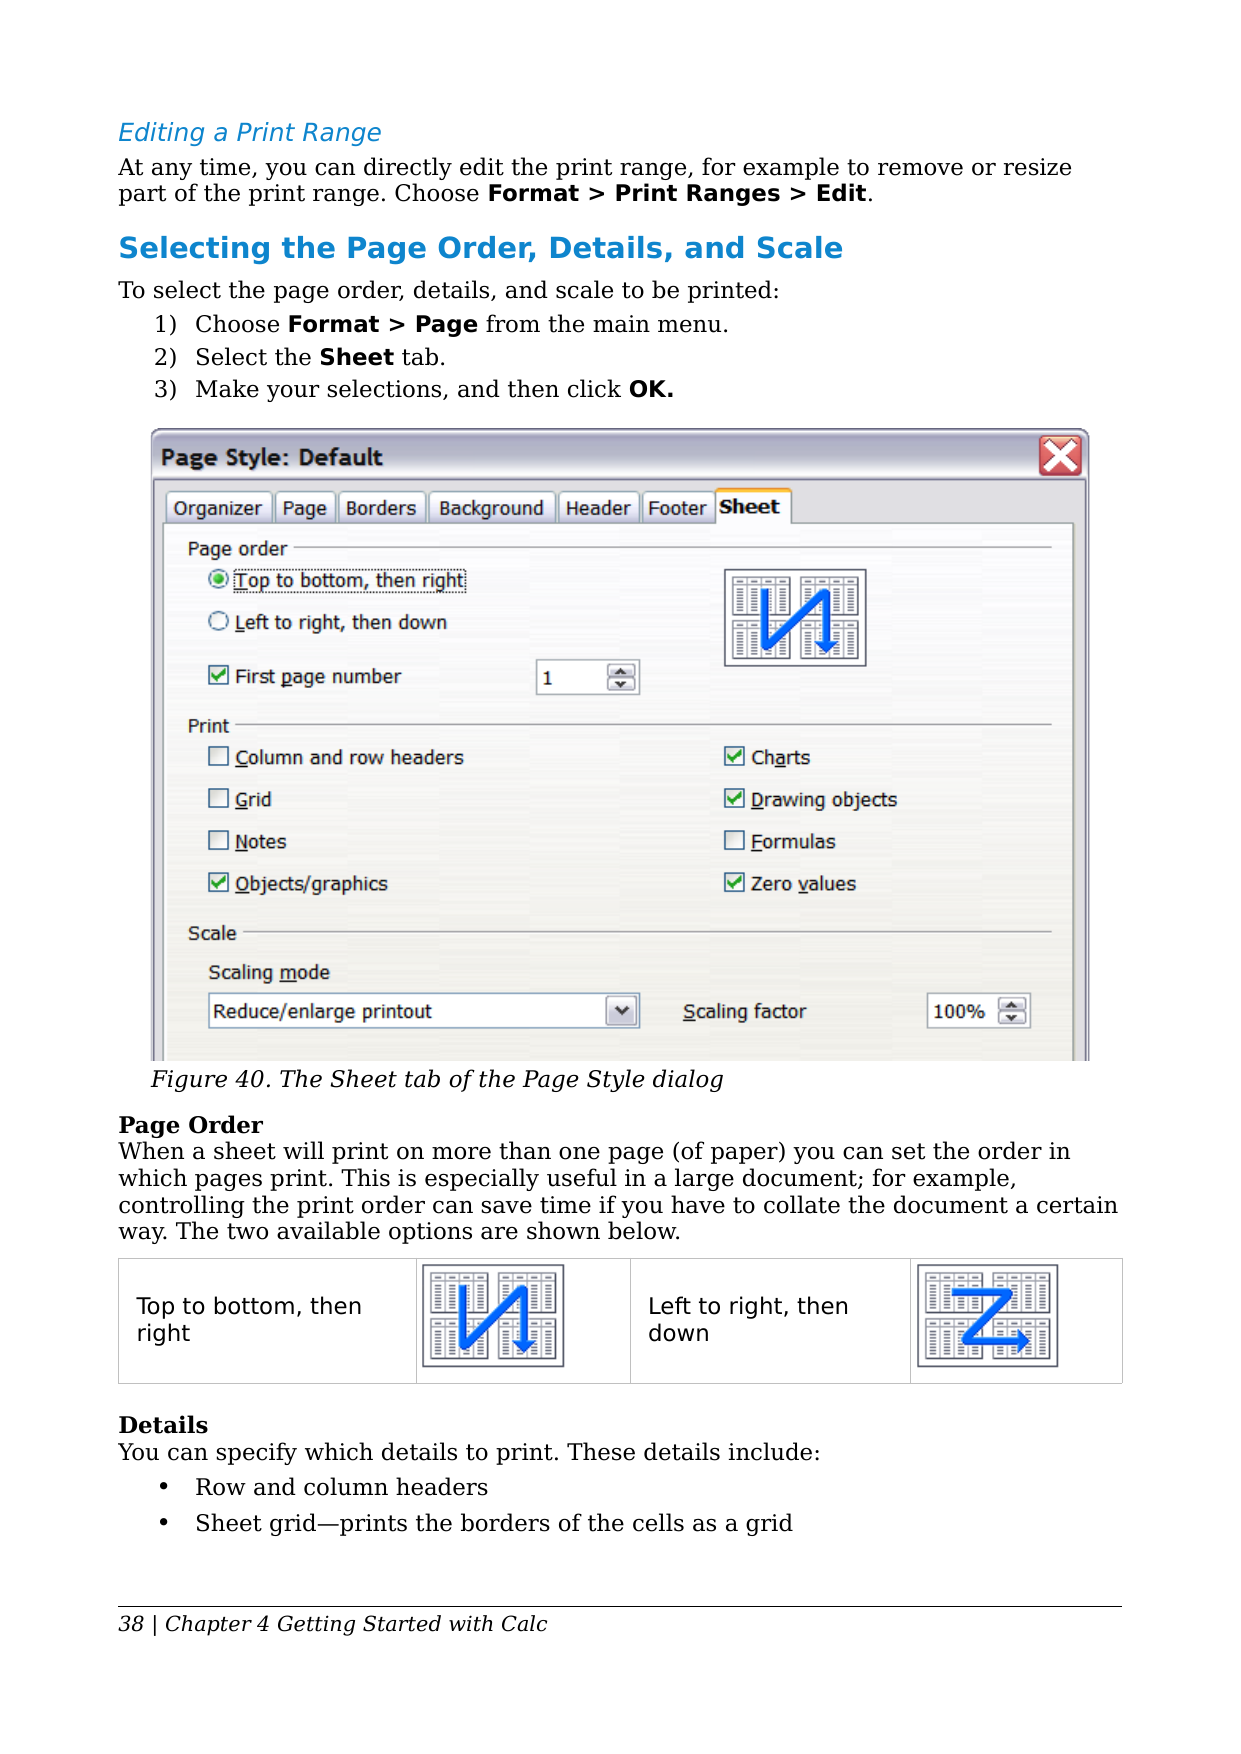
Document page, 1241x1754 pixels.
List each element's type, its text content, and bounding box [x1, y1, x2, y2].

picture [422, 1263, 566, 1369]
table_header Left to right, then down [631, 1259, 910, 1383]
table_header Top to bottom, then right [119, 1259, 416, 1383]
text When a sheet will print on more than one page (of paper) you can set the order in which pages print. This is especially useful in a large document; for example, controlling the print order can save time if you have to collate the document a certain way. The two available options are shown below. [118, 1138, 1122, 1245]
text Figure 40. The Sheet tab of the Page Style dialog [151, 1067, 1089, 1093]
picture [150, 428, 1090, 1061]
list You can specify which details to print. These details include: [118, 1439, 1122, 1466]
table_header [911, 1259, 1122, 1383]
subtitle Editing a Print Range [118, 118, 1122, 147]
list To select the page order, details, and scale to be printed: [118, 278, 1122, 304]
list Choose Format > Page from the main menu. [177, 311, 1122, 337]
list Select the Sheet tab. [177, 344, 1122, 370]
subtitle Selecting the Page Order, Details, and Scale [118, 231, 1122, 265]
list Make your selections, and then click OK. [177, 377, 1122, 403]
text At any time, you can directly edit the print range, for example to remove or resize part of the print range. Choose Format > Print Ranges > Edit. [118, 154, 1122, 207]
list Sheet grid—prints the borders of the cells as a grid [156, 1508, 1122, 1537]
picture [916, 1263, 1060, 1369]
table_header [417, 1259, 630, 1383]
list Row and column headers [156, 1472, 1122, 1502]
text Page Order [118, 1112, 1122, 1138]
text Details [118, 1412, 1122, 1439]
